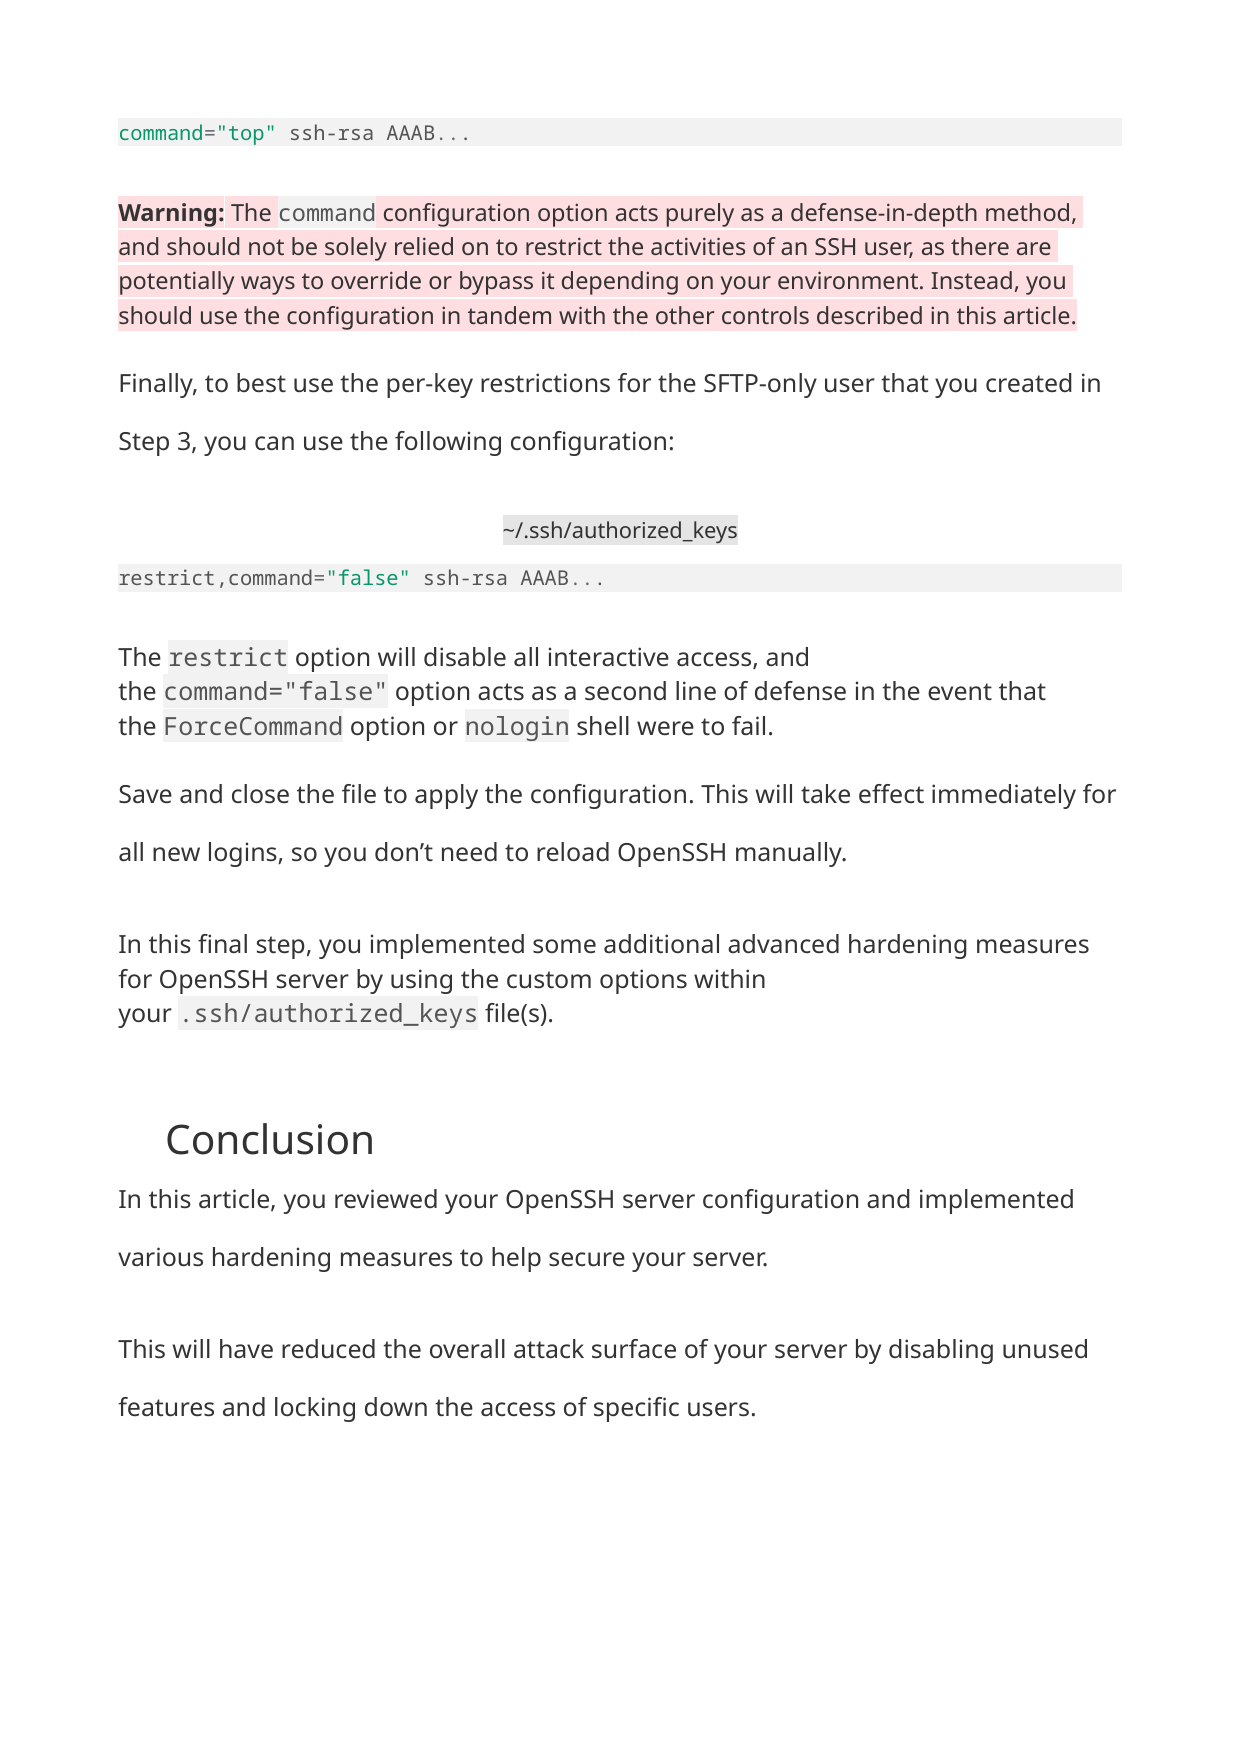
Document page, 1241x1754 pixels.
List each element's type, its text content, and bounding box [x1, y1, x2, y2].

text command="top" ssh-rsa AAAB... [118, 118, 1122, 146]
text The restrict option will disable all interactive access, and the command="false" option acts as a second line of defense in the event that the ForceCommand option or nologin shell were to fail. [118, 639, 1122, 742]
text In this final step, you implemented some additional advanced hardening measures for OpenSSH server by using the custom options within your .ssh/authorized_keys file(s). [118, 927, 1122, 1030]
text In this article, you reviewed your OpenSSH server configuration and implemented various hardening measures to help secure your server. [118, 1182, 1122, 1274]
text ~/.ssh/authorized_keys [118, 515, 1122, 545]
text This will have reduced the overall attack surface of your server by disabling unused features and locking down the access of specific users. [118, 1332, 1122, 1424]
text Finally, to best use the per-key restrictions for the SFTP-only user that you created in Step 3, you can use the following configuration: [118, 365, 1122, 457]
subtitle Conclusion [165, 1111, 1075, 1167]
text Warning: The command configuration option acts purely as a defense-in-depth method, and should not be solely relied on to restrict the activities of an SSH user, as there are potentially ways to override or bypass it depending on your environment. Instead, you should use the configuration in tandem with the other controls described in this article. [118, 193, 1122, 331]
text Save and close the file to apply the configuration. This will take effect immediately for all new logins, so you don’t need to reload OpenSSH manually. [118, 777, 1122, 869]
text restrict,command="false" ssh-rsa AAAB... [118, 564, 1122, 592]
